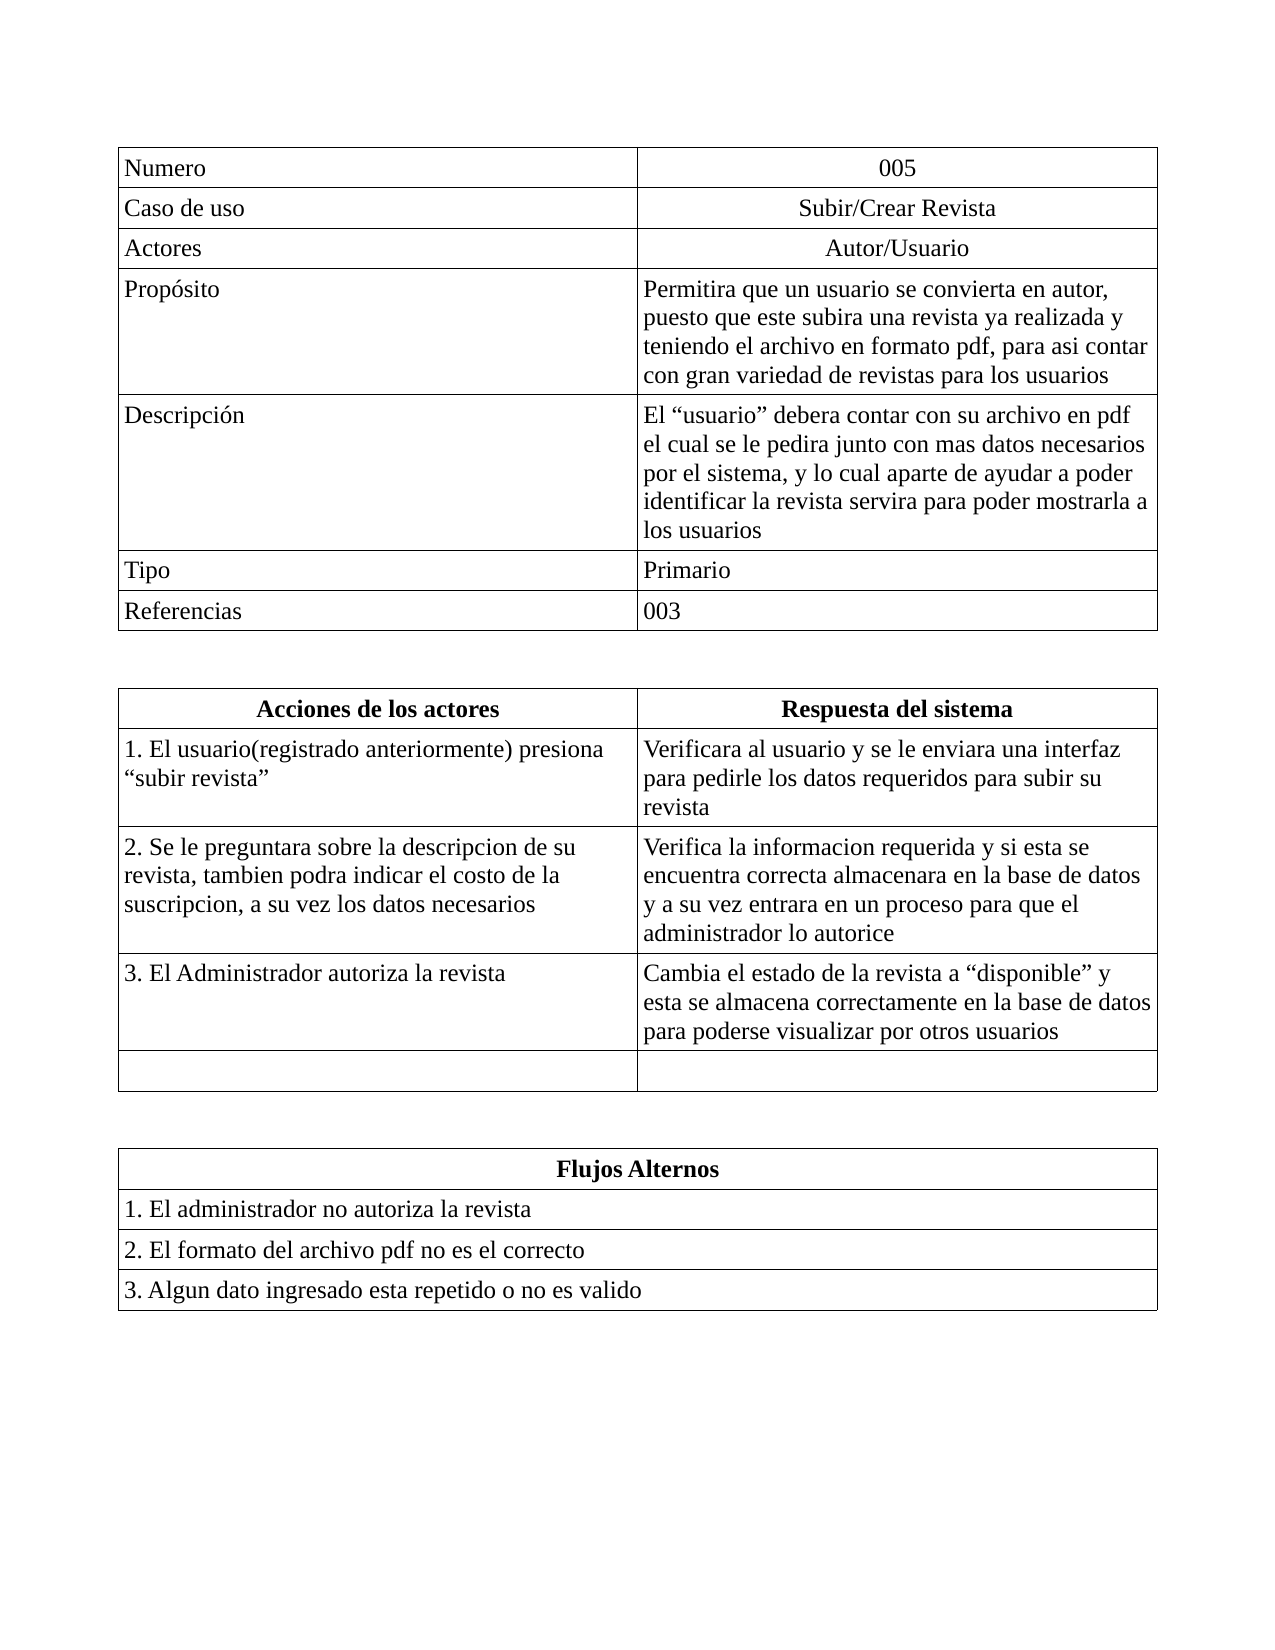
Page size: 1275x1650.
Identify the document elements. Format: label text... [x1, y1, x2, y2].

table_header Numero [119, 148, 637, 187]
table_cell Caso de uso [119, 188, 637, 227]
table_cell [638, 1051, 1157, 1091]
table_cell [119, 1051, 637, 1091]
table_cell El “usuario” debera contar con su archivo en pdf el cual se le pedira junto con mas datos necesarios por el sistema, y lo cual aparte de ayudar a poder identificar la revista servira para poder mostrarla a los usuarios [638, 395, 1157, 550]
table_cell Permitira que un usuario se convierta en autor, puesto que este subira una revista ya realizada y teniendo el archivo en formato pdf, para asi contar con gran variedad de revistas para los usuarios [638, 269, 1157, 394]
table_cell 1. El usuario(registrado anteriormente) presiona “subir revista” [119, 729, 637, 826]
table_cell Descripción [119, 395, 637, 550]
table_cell Verifica la informacion requerida y si esta se encuentra correcta almacenara en la base de datos y a su vez entrara en un proceso para que el administrador lo autorice [638, 827, 1157, 953]
table_cell 003 [638, 591, 1157, 630]
table_header Acciones de los actores [119, 689, 637, 728]
table_header Respuesta del sistema [638, 689, 1157, 728]
table_cell Propósito [119, 269, 637, 394]
table_cell 1. El administrador no autoriza la revista [119, 1190, 1157, 1229]
table_cell Referencias [119, 591, 637, 630]
table_cell 3. El Administrador autoriza la revista [119, 954, 637, 1050]
table_cell 3. Algun dato ingresado esta repetido o no es valido [119, 1270, 1157, 1309]
table_cell Verificara al usuario y se le enviara una interfaz para pedirle los datos requeridos para subir su revista [638, 729, 1157, 826]
table_cell Primario [638, 551, 1157, 590]
table_header 005 [638, 148, 1157, 187]
table_header Flujos Alternos [119, 1149, 1157, 1189]
table_cell Subir/Crear Revista [638, 188, 1157, 227]
table_cell Autor/Usuario [638, 229, 1157, 268]
table_cell Cambia el estado de la revista a “disponible” y esta se almacena correctamente en la base de datos para poderse visualizar por otros usuarios [638, 954, 1157, 1050]
table_cell 2. Se le preguntara sobre la descripcion de su revista, tambien podra indicar el costo de la suscripcion, a su vez los datos necesarios [119, 827, 637, 953]
table_cell 2. El formato del archivo pdf no es el correcto [119, 1230, 1157, 1269]
table_cell Tipo [119, 551, 637, 590]
table_cell Actores [119, 229, 637, 268]
